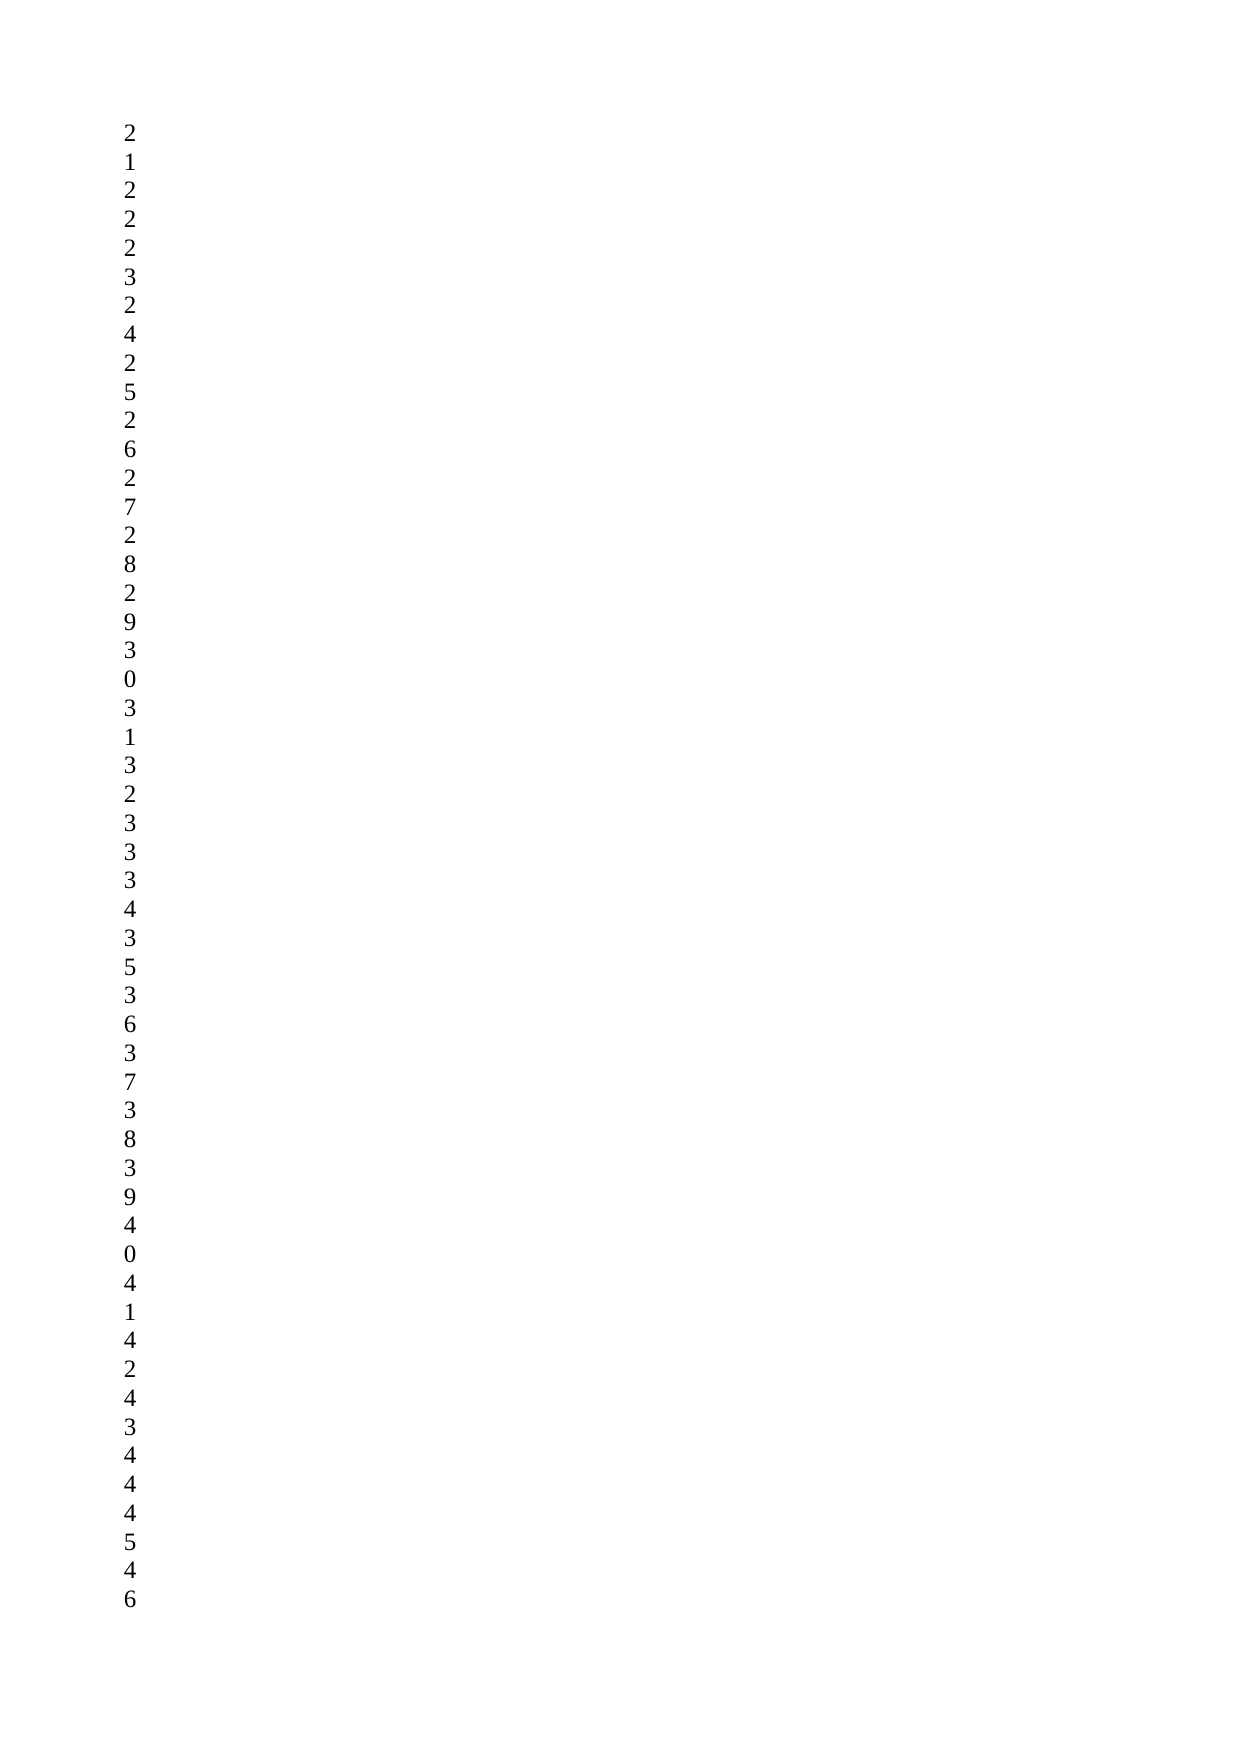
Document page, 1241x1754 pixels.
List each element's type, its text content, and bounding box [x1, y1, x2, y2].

table_cell [636, 1498, 1123, 1556]
table_cell [148, 463, 636, 521]
table_cell [636, 923, 1123, 981]
table_cell 30 [124, 636, 147, 693]
table_cell [148, 636, 636, 693]
table_cell 26 [124, 406, 147, 463]
table_cell 36 [124, 981, 147, 1038]
table_cell [148, 1153, 636, 1211]
table_cell [636, 1211, 1123, 1268]
table_cell [148, 118, 636, 176]
table_cell [636, 693, 1123, 751]
table_cell 43 [124, 1383, 147, 1441]
table_cell [636, 1096, 1123, 1153]
table_cell 39 [124, 1153, 147, 1211]
table_cell 33 [124, 808, 147, 866]
table_cell [636, 578, 1123, 636]
table_cell [148, 1498, 636, 1556]
table_cell [148, 981, 636, 1038]
table_cell [148, 693, 636, 751]
table_cell [636, 1153, 1123, 1211]
table_cell 46 [124, 1556, 147, 1613]
table_cell [636, 118, 1123, 176]
table_cell [148, 923, 636, 981]
table_cell [636, 521, 1123, 578]
table_cell [148, 1211, 636, 1268]
table_cell 29 [124, 578, 147, 636]
table_cell [636, 1268, 1123, 1326]
table_cell [148, 1038, 636, 1096]
table_cell [148, 1441, 636, 1498]
table_cell 41 [124, 1268, 147, 1326]
table_cell [148, 291, 636, 348]
table_cell 35 [124, 923, 147, 981]
table_cell 32 [124, 751, 147, 808]
table_cell [636, 866, 1123, 923]
table_cell 21 [124, 118, 147, 176]
table_cell [636, 406, 1123, 463]
table_cell [148, 1268, 636, 1326]
table_cell [148, 233, 636, 291]
table_cell [636, 1326, 1123, 1383]
table_cell 37 [124, 1038, 147, 1096]
table_cell 42 [124, 1326, 147, 1383]
table_cell [636, 981, 1123, 1038]
table_cell [148, 406, 636, 463]
table_cell 31 [124, 693, 147, 751]
table_cell [636, 751, 1123, 808]
table_cell [636, 808, 1123, 866]
table_cell [148, 808, 636, 866]
table_cell [148, 751, 636, 808]
table_cell [636, 1038, 1123, 1096]
table_cell 24 [124, 291, 147, 348]
table_cell [148, 1556, 636, 1613]
table_cell 22 [124, 176, 147, 233]
table_cell [636, 1441, 1123, 1498]
table_cell [636, 233, 1123, 291]
table_cell 38 [124, 1096, 147, 1153]
table_cell 23 [124, 233, 147, 291]
table_cell 45 [124, 1498, 147, 1556]
table_cell [148, 1383, 636, 1441]
table_cell [636, 176, 1123, 233]
table_cell 44 [124, 1441, 147, 1498]
table_cell 25 [124, 348, 147, 406]
table_cell [636, 463, 1123, 521]
table_cell [636, 291, 1123, 348]
table_cell 40 [124, 1211, 147, 1268]
table_cell [148, 1326, 636, 1383]
table_cell [148, 1096, 636, 1153]
table_cell [148, 521, 636, 578]
table_cell [636, 636, 1123, 693]
table_cell [148, 866, 636, 923]
table_cell 27 [124, 463, 147, 521]
table_cell 28 [124, 521, 147, 578]
table_cell [148, 578, 636, 636]
table_cell 34 [124, 866, 147, 923]
table_cell [148, 176, 636, 233]
table_cell [636, 1383, 1123, 1441]
table_cell [636, 1556, 1123, 1613]
table_cell [148, 348, 636, 406]
table_cell [636, 348, 1123, 406]
